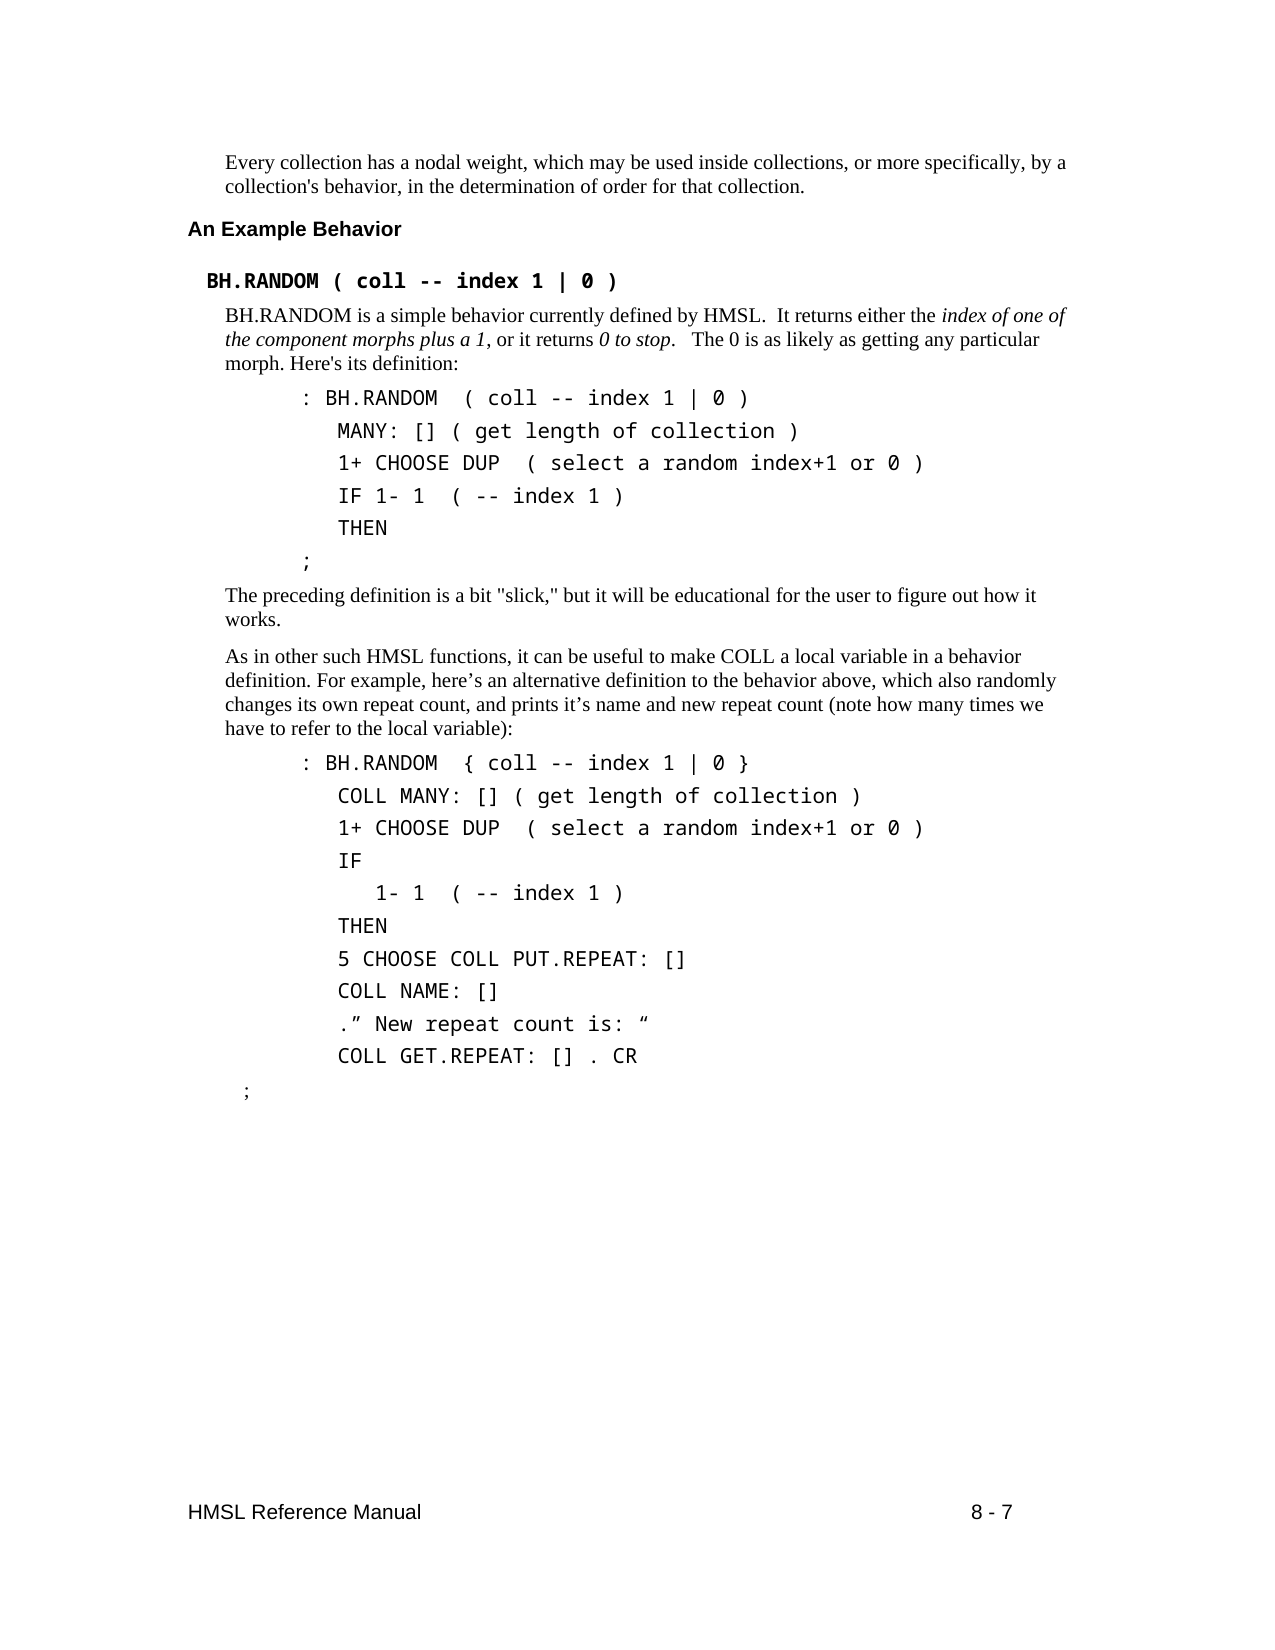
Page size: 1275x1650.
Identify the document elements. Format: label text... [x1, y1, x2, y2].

text MANY: [] ( get length of collection ) [300, 416, 1087, 444]
text : BH.RANDOM { coll -- index 1 | 0 } [300, 748, 1087, 777]
text 1+ CHOOSE DUP ( select a random index+1 or 0 ) [300, 448, 1087, 477]
text COLL GET.REPEAT: [] . CR [300, 1042, 1087, 1070]
text BH.RANDOM ( coll -- index 1 | 0 ) [206, 266, 1162, 294]
text IF [300, 846, 1087, 874]
text IF 1- 1 ( -- index 1 ) [300, 481, 1087, 509]
text COLL MANY: [] ( get length of collection ) [300, 781, 1087, 809]
text THEN [300, 911, 1087, 939]
text ; [244, 1078, 1087, 1102]
text ; [300, 546, 1087, 574]
text 1+ CHOOSE DUP ( select a random index+1 or 0 ) [300, 813, 1087, 842]
text 5 CHOOSE COLL PUT.REPEAT: [] [300, 944, 1087, 972]
subtitle An Example Behavior [187, 217, 1087, 241]
text .” New repeat count is: “ [300, 1009, 1087, 1037]
text : BH.RANDOM ( coll -- index 1 | 0 ) [300, 383, 1087, 412]
text The preceding definition is a bit "slick," but it will be educational for the user to figure out how it works. [225, 583, 1087, 631]
text 1- 1 ( -- index 1 ) [300, 878, 1087, 907]
text THEN [300, 513, 1087, 542]
text COLL NAME: [] [300, 976, 1087, 1005]
text BH.RANDOM is a simple behavior currently defined by HMSL. It returns either the index of one of the component morphs plus a 1, or it returns 0 to stop. The 0 is as likely as getting any particular morph. Here's its definition: [225, 303, 1087, 375]
text Every collection has a nodal weight, which may be used inside collections, or more specifically, by a collection's behavior, in the determination of order for that collection. [225, 150, 1087, 198]
text As in other such HMSL functions, it can be useful to make COLL a local variable in a behavior definition. For example, here’s an alternative definition to the behavior above, which also randomly changes its own repeat count, and prints it’s name and new repeat count (note how many times we have to refer to the local variable): [225, 643, 1087, 740]
